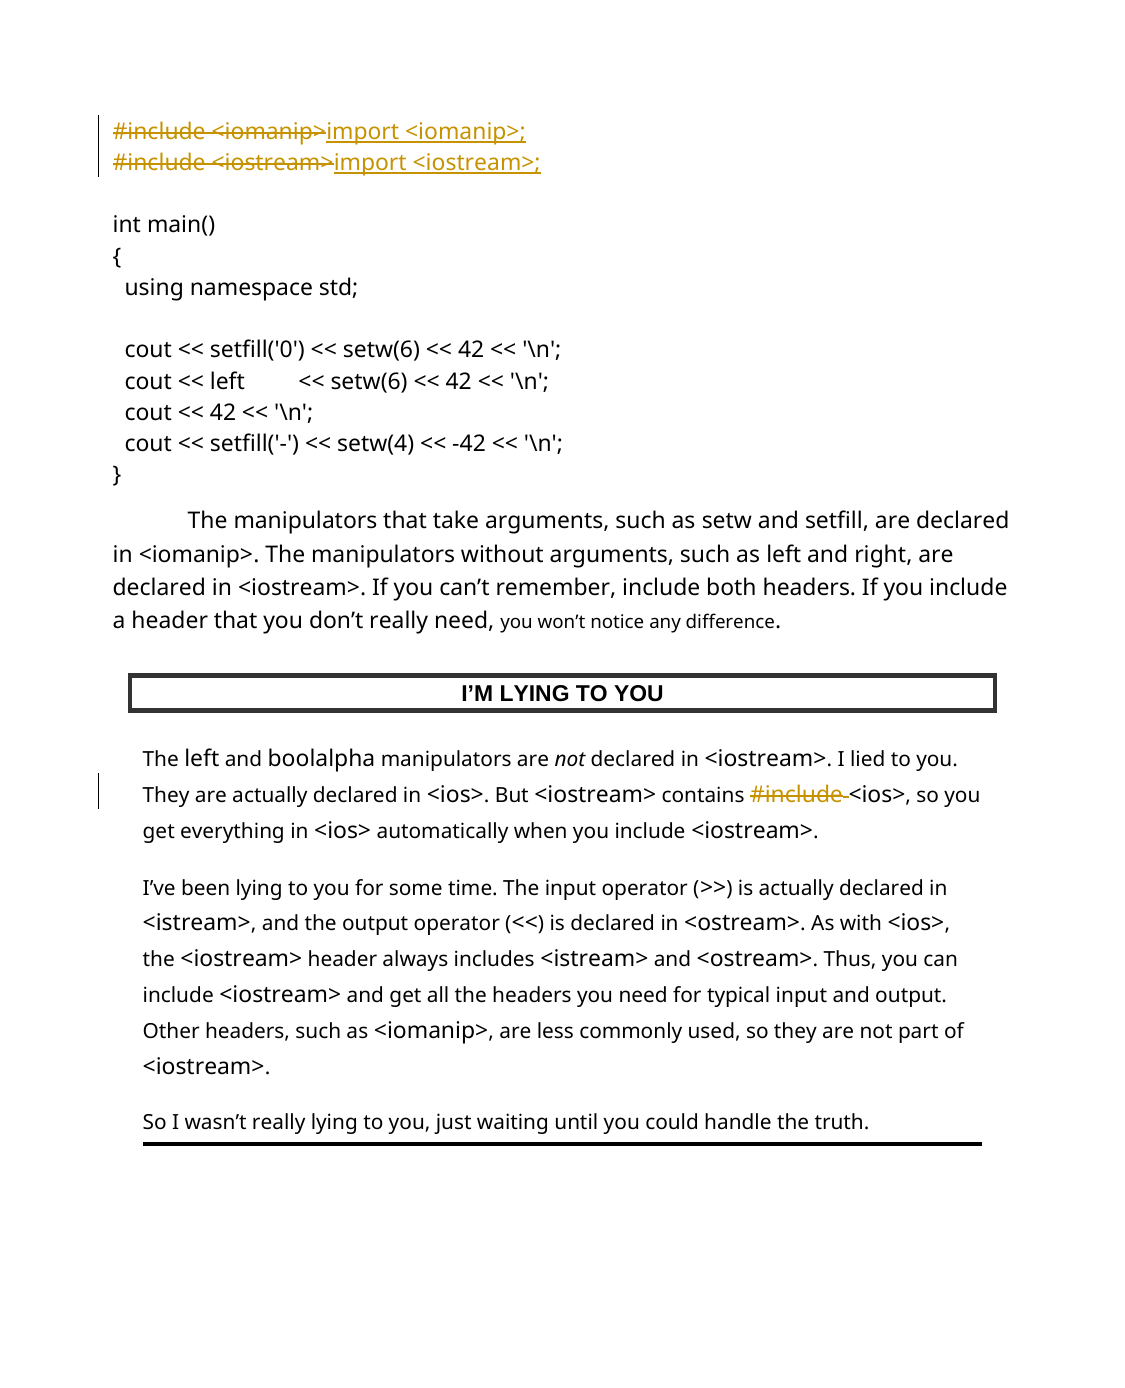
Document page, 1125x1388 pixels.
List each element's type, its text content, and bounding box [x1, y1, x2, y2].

text I’m Lying To you [132, 678, 993, 708]
text I’ve been lying to you for some time. The input operator (>>) is actually declared in <istream>, and the output operator (<<) is declared in <ostream>. As with <ios>, the <iostream> header always includes <istream> and <ostream>. Thus, you can include <iostream> and get all the headers you need for typical input and output. Other headers, such as <iomanip>, are less commonly used, so they are not part of <iostream>. [142, 870, 982, 1081]
text using namespace std; [112, 271, 1012, 302]
text int main() [112, 208, 1012, 240]
text } [112, 458, 1012, 490]
text { [112, 240, 1012, 271]
text So I wasn’t really lying to you, just waiting until you could handle the truth. [142, 1107, 982, 1146]
text The manipulators that take arguments, such as setw and setfill, are declared in <iomanip>. The manipulators without arguments, such as left and right, are declared in <iostream>. If you can’t remember, include both headers. If you include a header that you don’t really need, you won’t notice any difference. [112, 502, 1012, 636]
text cout << left << setw(6) << 42 << '\n'; [112, 365, 1012, 396]
text cout << setfill('0') << setw(6) << 42 << '\n'; [112, 333, 1012, 365]
text The left and boolalpha manipulators are not declared in <iostream>. I lied to you. They are actually declared in <ios>. But <iostream> contains <ios>, so you get everything in <ios> automatically when you include <iostream>. [142, 742, 982, 845]
text cout << 42 << '\n'; [112, 396, 1012, 427]
text import <iomanip>; [112, 115, 1012, 146]
text cout << setfill('-') << setw(4) << -42 << '\n'; [112, 427, 1012, 458]
text import <iostream>; [112, 146, 1012, 177]
